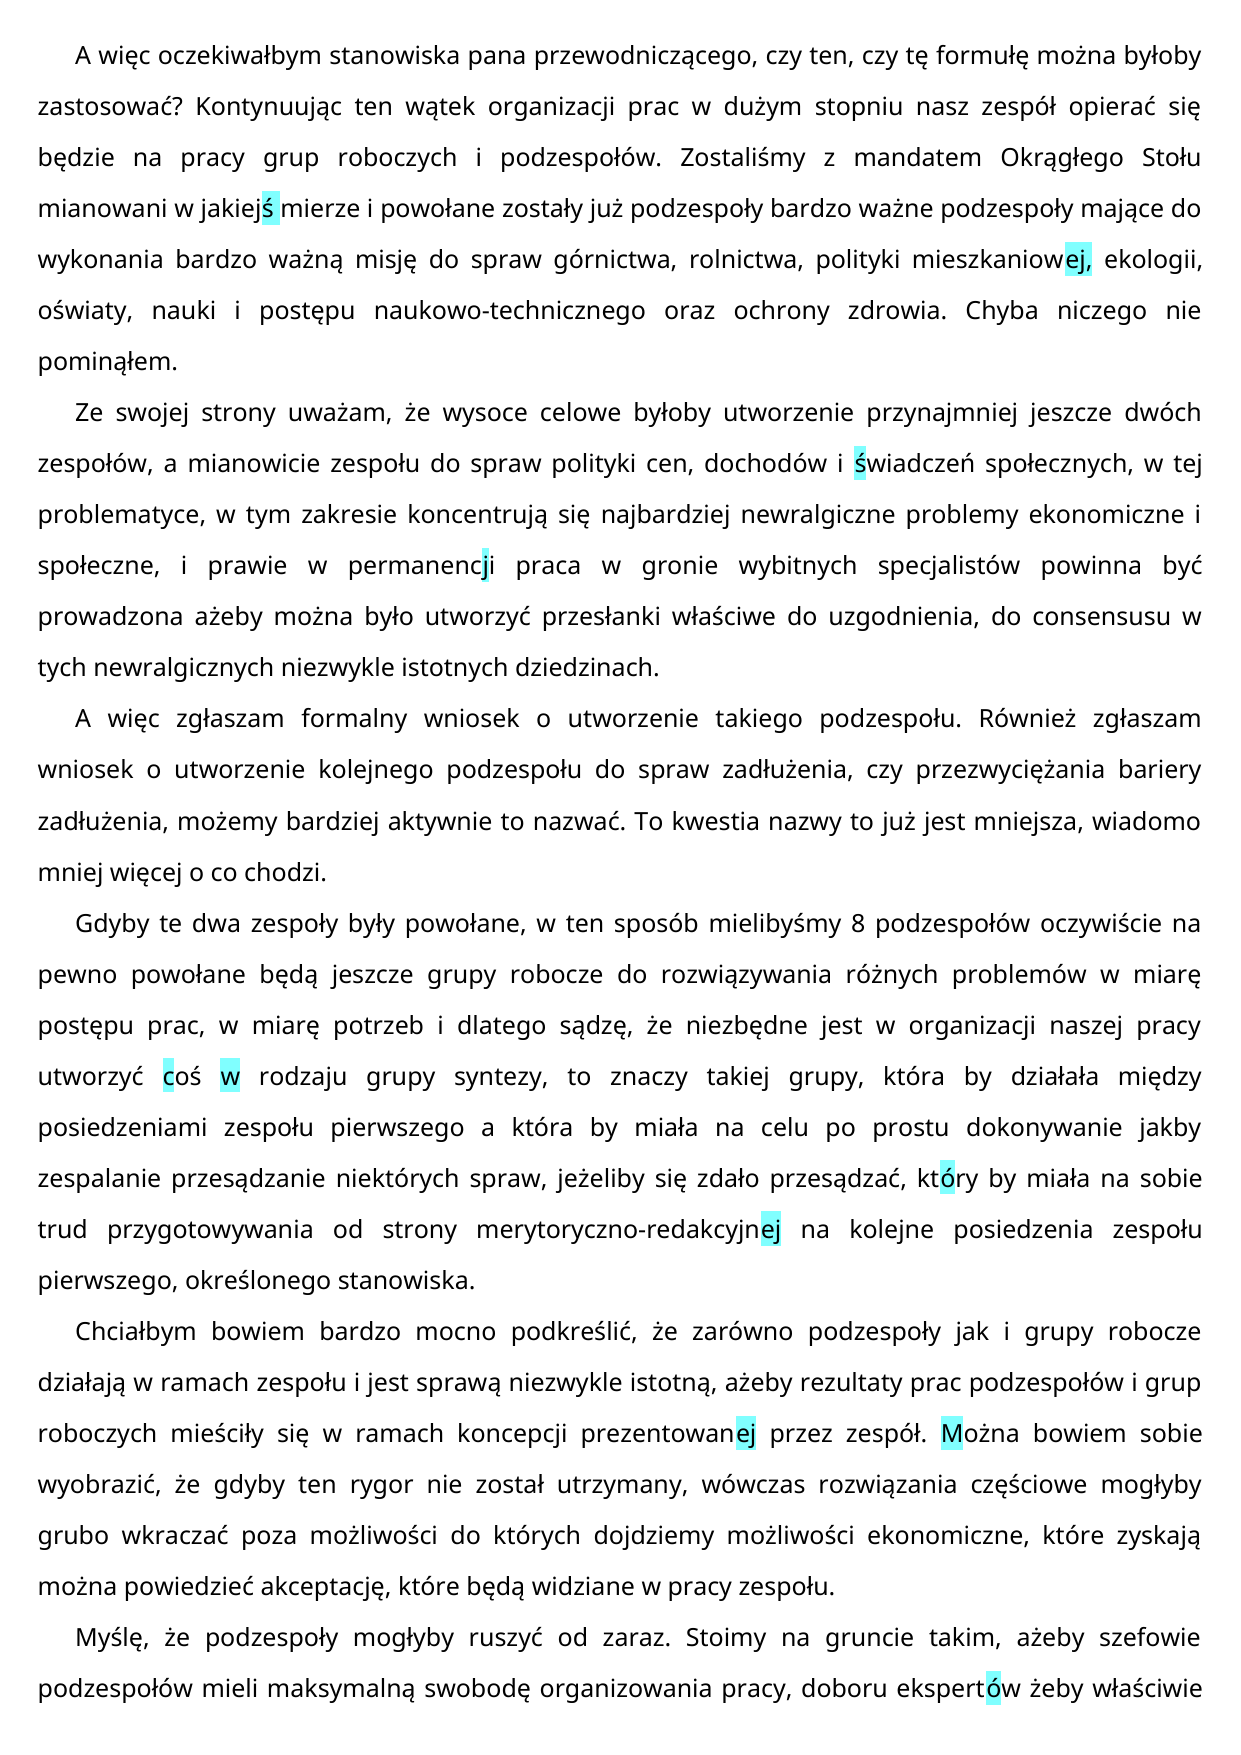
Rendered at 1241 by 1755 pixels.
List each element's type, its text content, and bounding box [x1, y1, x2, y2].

text Gdyby te dwa zespoły były powołane, w ten sposób mielibyśmy 8 podzespołów oczywiście na pewno powołane będą jeszcze grupy robocze do rozwiązywania różnych problemów w miarę postępu prac, w miarę potrzeb i dlatego sądzę, że niezbędne jest w organizacji naszej pracy utworzyć coś w rodzaju grupy syntezy, to znaczy takiej grupy, która by działała między posiedzeniami zespołu pierwszego a która by miała na celu po prostu dokonywanie jakby zespalanie przesądzanie niektórych spraw, jeżeliby się zdało przesądzać, który by miała na sobie trud przygotowywania od strony merytoryczno-redakcyjnej na kolejne posiedzenia zespołu pierwszego, określonego stanowiska. [37, 905, 1203, 1297]
text Ze swojej strony uważam, że wysoce celowe byłoby utworzenie przynajmniej jeszcze dwóch zespołów, a mianowicie zespołu do spraw polityki cen, dochodów i świadczeń społecznych, w tej problematyce, w tym zakresie koncentrują się najbardziej newralgiczne problemy ekonomiczne i społeczne, i prawie w permanencji praca w gronie wybitnych specjalistów powinna być prowadzona ażeby można było utworzyć przesłanki właściwe do uzgodnienia, do consensusu w tych newralgicznych niezwykle istotnych dziedzinach. [37, 395, 1203, 684]
text Chciałbym bowiem bardzo mocno podkreślić, że zarówno podzespoły jak i grupy robocze działają w ramach zespołu i jest sprawą niezwykle istotną, ażeby rezultaty prac podzespołów i grup roboczych mieściły się w ramach koncepcji prezentowanej przez zespół. Można bowiem sobie wyobrazić, że gdyby ten rygor nie został utrzymany, wówczas rozwiązania częściowe mogłyby grubo wkraczać poza możliwości do których dojdziemy możliwości ekonomiczne, które zyskają można powiedzieć akceptację, które będą widziane w pracy zespołu. [37, 1313, 1203, 1603]
text A więc oczekiwałbym stanowiska pana przewodniczącego, czy ten, czy tę formułę można byłoby zastosować? Kontynuując ten wątek organizacji prac w dużym stopniu nasz zespół opierać się będzie na pracy grup roboczych i podzespołów. Zostaliśmy z mandatem Okrągłego Stołu mianowani w jakiejś mierze i powołane zostały już podzespoły bardzo ważne podzespoły mające do wykonania bardzo ważną misję do spraw górnictwa, rolnictwa, polityki mieszkaniowej, ekologii, oświaty, nauki i postępu naukowo-technicznego oraz ochrony zdrowia. Chyba niczego nie pominąłem. [37, 37, 1203, 378]
text Myślę, że podzespoły mogłyby ruszyć od zaraz. Stoimy na gruncie takim, ażeby szefowie podzespołów mieli maksymalną swobodę organizowania pracy, doboru ekspertów żeby właściwie [37, 1620, 1203, 1705]
text A więc zgłaszam formalny wniosek o utworzenie takiego podzespołu. Również zgłaszam wniosek o utworzenie kolejnego podzespołu do spraw zadłużenia, czy przezwyciężania bariery zadłużenia, możemy bardziej aktywnie to nazwać. To kwestia nazwy to już jest mniejsza, wiadomo mniej więcej o co chodzi. [37, 701, 1203, 888]
